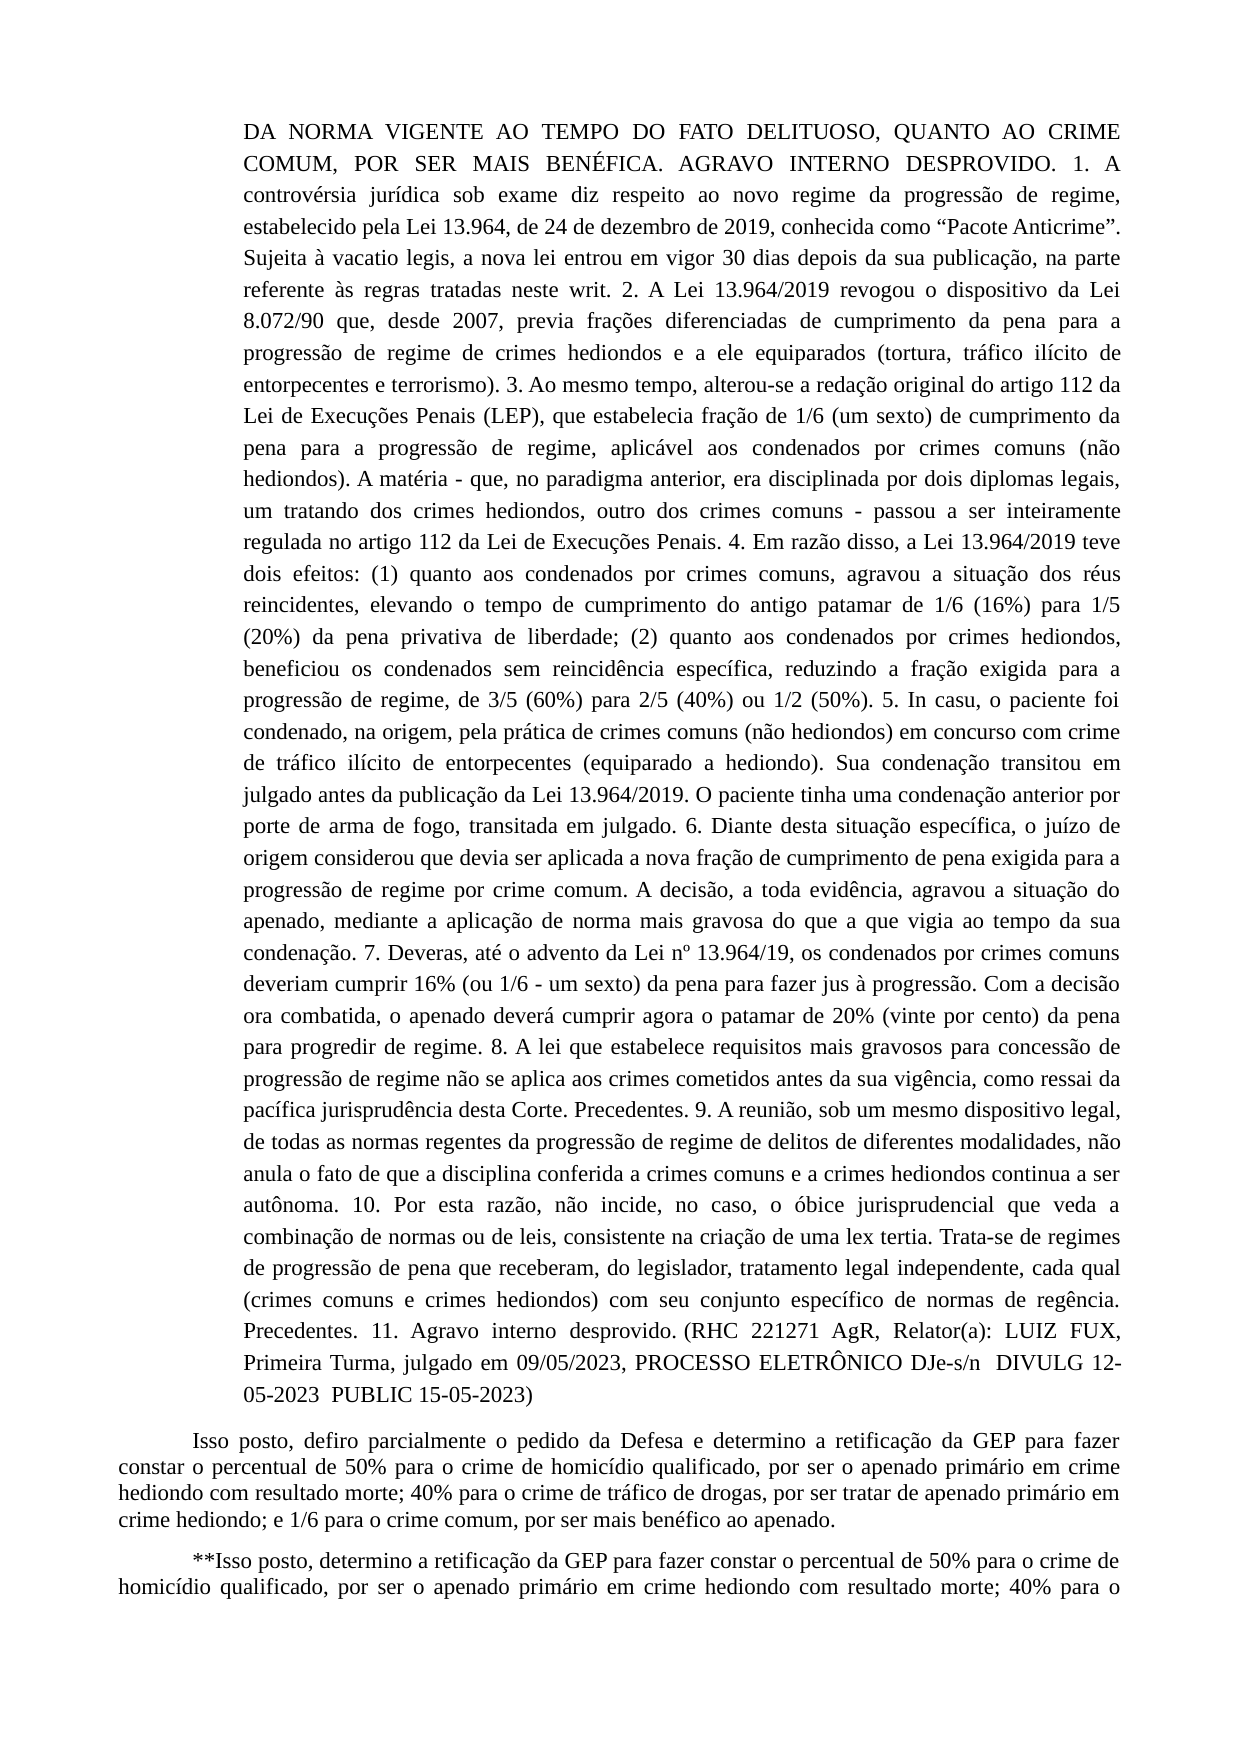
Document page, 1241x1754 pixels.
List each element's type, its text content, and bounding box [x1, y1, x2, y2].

text **Isso posto, determino a retificação da GEP para fazer constar o percentual de 50% para o crime de homicídio qualificado, por ser o apenado primário em crime hediondo com resultado morte; 40% para o [118, 1547, 1122, 1599]
text DA NORMA VIGENTE AO TEMPO DO FATO DELITUOSO, QUANTO AO CRIME COMUM, POR SER MAIS BENÉFICA. AGRAVO INTERNO DESPROVIDO. 1. A controvérsia jurídica sob exame diz respeito ao novo regime da progressão de regime, estabelecido pela Lei 13.964, de 24 de dezembro de 2019, conhecida como “Pacote Anticrime”. Sujeita à vacatio legis, a nova lei entrou em vigor 30 dias depois da sua publicação, na parte referente às regras tratadas neste writ. 2. A Lei 13.964/2019 revogou o dispositivo da Lei 8.072/90 que, desde 2007, previa frações diferenciadas de cumprimento da pena para a progressão de regime de crimes hediondos e a ele equiparados (tortura, tráfico ilícito de entorpecentes e terrorismo). 3. Ao mesmo tempo, alterou-se a redação original do artigo 112 da Lei de Execuções Penais (LEP), que estabelecia fração de 1/6 (um sexto) de cumprimento da pena para a progressão de regime, aplicável aos condenados por crimes comuns (não hediondos). A matéria - que, no paradigma anterior, era disciplinada por dois diplomas legais, um tratando dos crimes hediondos, outro dos crimes comuns - passou a ser inteiramente regulada no artigo 112 da Lei de Execuções Penais. 4. Em razão disso, a Lei 13.964/2019 teve dois efeitos: (1) quanto aos condenados por crimes comuns, agravou a situação dos réus reincidentes, elevando o tempo de cumprimento do antigo patamar de 1/6 (16%) para 1/5 (20%) da pena privativa de liberdade; (2) quanto aos condenados por crimes hediondos, beneficiou os condenados sem reincidência específica, reduzindo a fração exigida para a progressão de regime, de 3/5 (60%) para 2/5 (40%) ou 1/2 (50%). 5. In casu, o paciente foi condenado, na origem, pela prática de crimes comuns (não hediondos) em concurso com crime de tráfico ilícito de entorpecentes (equiparado a hediondo). Sua condenação transitou em julgado antes da publicação da Lei 13.964/2019. O paciente tinha uma condenação anterior por porte de arma de fogo, transitada em julgado. 6. Diante desta situação específica, o juízo de origem considerou que devia ser aplicada a nova fração de cumprimento de pena exigida para a progressão de regime por crime comum. A decisão, a toda evidência, agravou a situação do apenado, mediante a aplicação de norma mais gravosa do que a que vigia ao tempo da sua condenação. 7. Deveras, até o advento da Lei nº 13.964/19, os condenados por crimes comuns deveriam cumprir 16% (ou 1/6 - um sexto) da pena para fazer jus à progressão. Com a decisão ora combatida, o apenado deverá cumprir agora o patamar de 20% (vinte por cento) da pena para progredir de regime. 8. A lei que estabelece requisitos mais gravosos para concessão de progressão de regime não se aplica aos crimes cometidos antes da sua vigência, como ressai da pacífica jurisprudência desta Corte. Precedentes. 9. A reunião, sob um mesmo dispositivo legal, de todas as normas regentes da progressão de regime de delitos de diferentes modalidades, não anula o fato de que a disciplina conferida a crimes comuns e a crimes hediondos continua a ser autônoma. 10. Por esta razão, não incide, no caso, o óbice jurisprudencial que veda a combinação de normas ou de leis, consistente na criação de uma lex tertia. Trata-se de regimes de progressão de pena que receberam, do legislador, tratamento legal independente, cada qual (crimes comuns e crimes hediondos) com seu conjunto específico de normas de regência. Precedentes. 11. Agravo interno desprovido. (RHC 221271 AgR, Relator(a): LUIZ FUX, Primeira Turma, julgado em 09/05/2023, PROCESSO ELETRÔNICO DJe-s/n DIVULG 12-05-2023 PUBLIC 15-05-2023) [243, 118, 1122, 1407]
text Isso posto, defiro parcialmente o pedido da Defesa e determino a retificação da GEP para fazer constar o percentual de 50% para o crime de homicídio qualificado, por ser o apenado primário em crime hediondo com resultado morte; 40% para o crime de tráfico de drogas, por ser tratar de apenado primário em crime hediondo; e 1/6 para o crime comum, por ser mais benéfico ao apenado. [118, 1427, 1122, 1532]
